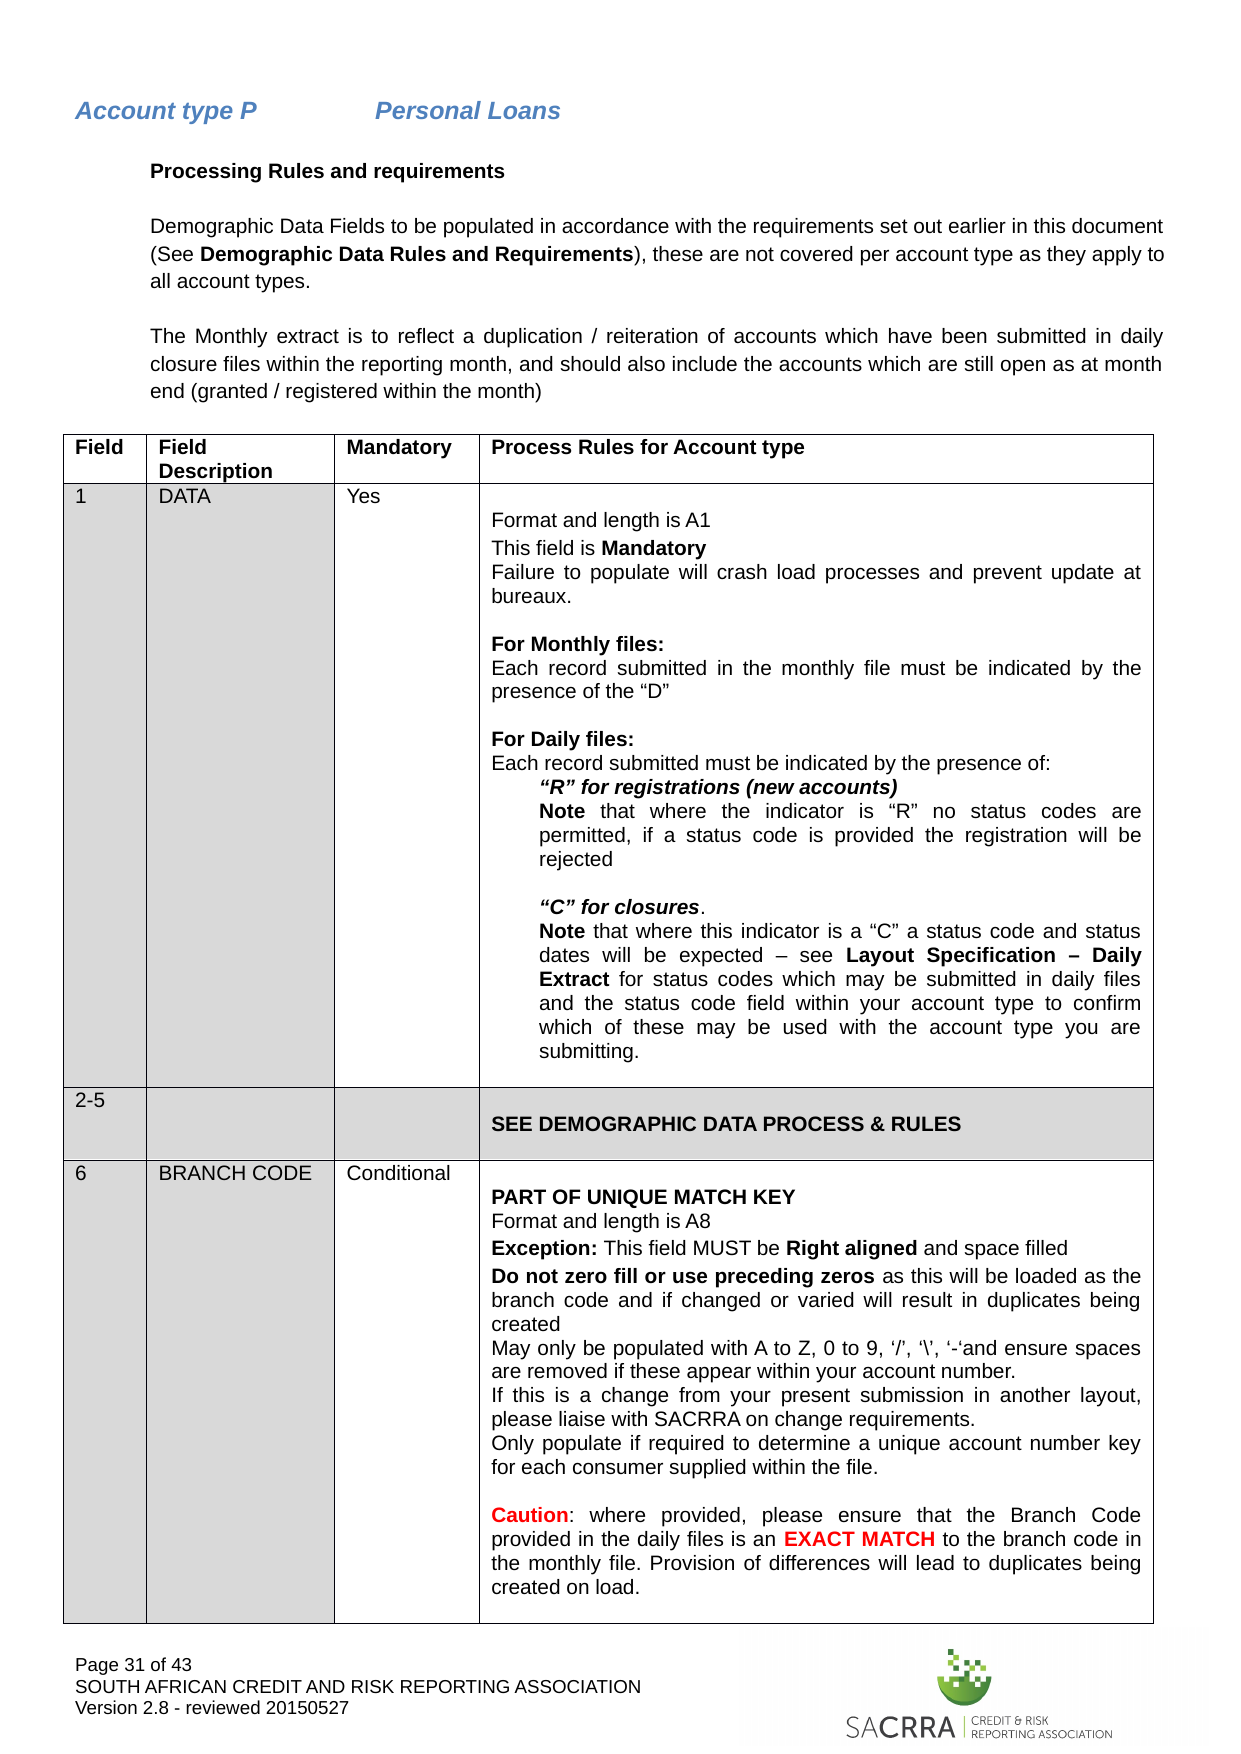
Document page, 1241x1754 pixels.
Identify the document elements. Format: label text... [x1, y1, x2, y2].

subtitle Account type P Personal Loans [75, 96, 1165, 124]
table_cell SEE DEMOGRAPHIC DATA PROCESS & RULES [480, 1088, 1153, 1159]
table_cell Yes [335, 484, 479, 1087]
picture [738, 1627, 1209, 1746]
table_cell Format and length is A1 This field is Mandatory Failure to populate will crash load processes and prevent update at bureaux. For Monthly files: Each record submitted in the monthly file must be indicated by the presence of the “D” For Daily files: Each record submitted must be indicated by the presence of: “R” for registrations (new accounts) Note that where the indicator is “R” no status codes are permitted, if a status code is provided the registration will be rejected “C” for closures. Note that where this indicator is a “C” a status code and status dates will be expected – see Layout Specification – Daily Extract for status codes which may be submitted in daily files and the status code field within your account type to confirm which of these may be used with the account type you are submitting. [480, 484, 1153, 1087]
table_cell 1 [64, 484, 146, 1087]
table_header Field [64, 435, 146, 483]
text The Monthly extract is to reflect a duplication / reiteration of accounts which have been submitted in daily closure files within the reporting month, and should also include the accounts which are still open as at month end (granted / registered within the month) [150, 324, 1165, 403]
table_cell 2-5 [64, 1088, 146, 1159]
text Demographic Data Fields to be populated in accordance with the requirements set out earlier in this document (See Demographic Data Rules and Requirements), these are not covered per account type as they apply to all account types. [150, 214, 1165, 293]
table_cell Conditional [335, 1161, 479, 1623]
table_cell [335, 1088, 479, 1159]
text Processing Rules and requirements [150, 159, 1165, 183]
table_header Process Rules for Account type [480, 435, 1153, 483]
table_cell 6 [64, 1161, 146, 1623]
table_header Field Description [147, 435, 334, 483]
table_cell PART OF UNIQUE MATCH KEY Format and length is A8 Exception: This field MUST be Right aligned and space filled Do not zero fill or use preceding zeros as this will be loaded as the branch code and if changed or varied will result in duplicates being created May only be populated with A to Z, 0 to 9, ‘/’, ‘\’, ‘-‘and ensure spaces are removed if these appear within your account number. If this is a change from your present submission in another layout, please liaise with SACRRA on change requirements. Only populate if required to determine a unique account number key for each consumer supplied within the file. Caution: where provided, please ensure that the Branch Code provided in the daily files is an EXACT MATCH to the branch code in the monthly file. Provision of differences will lead to duplicates being created on load. [480, 1161, 1153, 1623]
table_header Mandatory [335, 435, 479, 483]
table_cell DATA [147, 484, 334, 1087]
table_cell BRANCH CODE [147, 1161, 334, 1623]
table_cell [147, 1088, 334, 1159]
